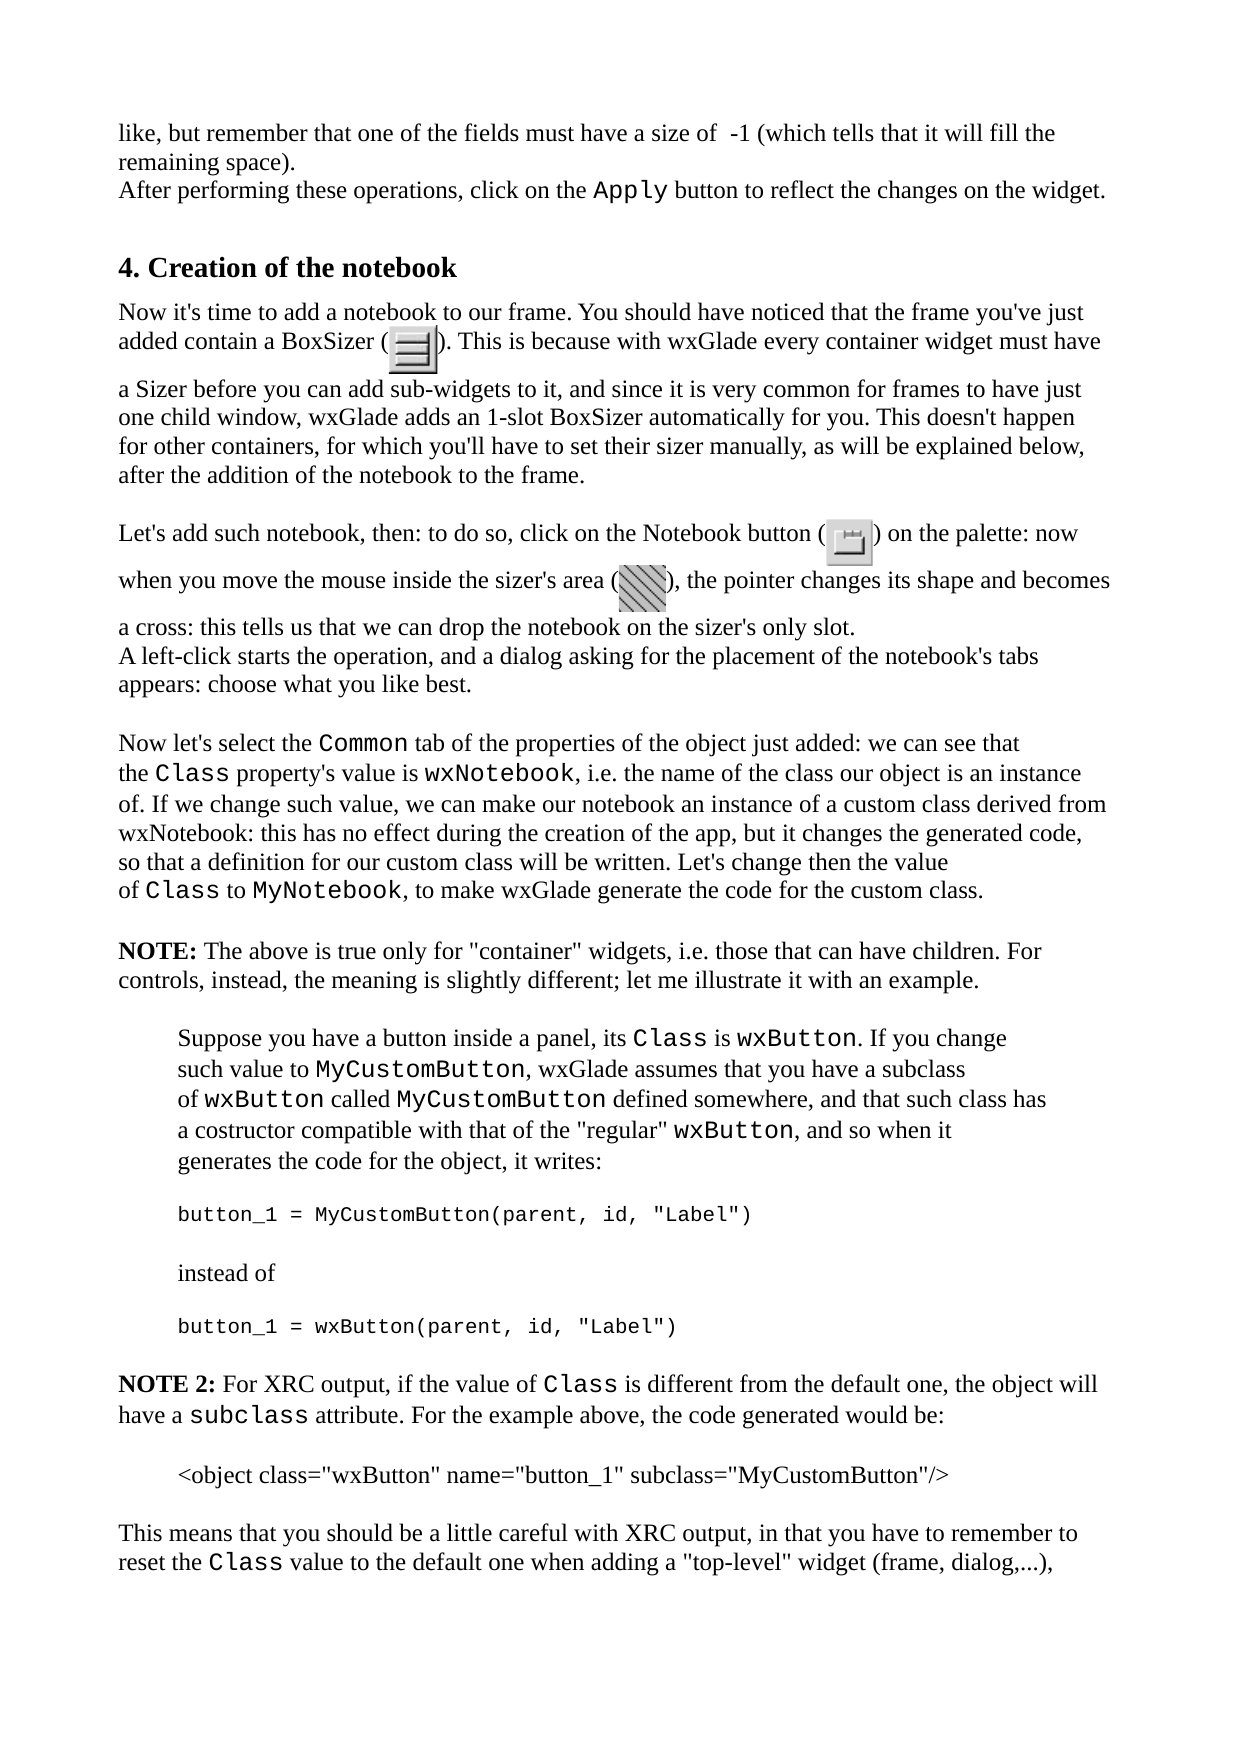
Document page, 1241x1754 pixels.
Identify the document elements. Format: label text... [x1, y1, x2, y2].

picture [618, 565, 666, 612]
picture [388, 325, 438, 374]
table_header like, but remember that one of the fields must have a size of -1 (which tells that it will fill the remaining space). After performing these operations, click on the Apply button to reflect the changes on the widget. 4. Creation of the notebook Now it's time to add a notebook to our frame. You should have noticed that the frame you've just added contain a BoxSizer (). This is because with wxGlade every container widget must have a Sizer before you can add sub-widgets to it, and since it is very common for frames to have just one child window, wxGlade adds an 1-slot BoxSizer automatically for you. This doesn't happen for other containers, for which you'll have to set their sizer manually, as will be explained below, after the addition of the notebook to the frame. Let's add such notebook, then: to do so, click on the Notebook button () on the palette: now when you move the mouse inside the sizer's area (), the pointer changes its shape and becomes a cross: this tells us that we can drop the notebook on the sizer's only slot. A left-click starts the operation, and a dialog asking for the placement of the notebook's tabs appears: choose what you like best. Now let's select the Common tab of the properties of the object just added: we can see that the Class property's value is wxNotebook, i.e. the name of the class our object is an instance of. If we change such value, we can make our notebook an instance of a custom class derived from wxNotebook: this has no effect during the creation of the app, but it changes the generated code, so that a definition for our custom class will be written. Let's change then the value of Class to MyNotebook, to make wxGlade generate the code for the custom class. NOTE: The above is true only for "container" widgets, i.e. those that can have children. For controls, instead, the meaning is slightly different; let me illustrate it with an example. Suppose you have a button inside a panel, its Class is wxButton. If you change such value to MyCustomButton, wxGlade assumes that you have a subclass of wxButton called MyCustomButton defined somewhere, and that such class has a costructor compatible with that of the "regular" wxButton, and so when it generates the code for the object, it writes: button_1 = MyCustomButton(parent, id, "Label") instead of button_1 = wxButton(parent, id, "Label") NOTE 2: For XRC output, if the value of Class is different from the default one, the object will have a subclass attribute. For the example above, the code generated would be: <object class="wxButton" name="button_1" subclass="MyCustomButton"/> This means that you should be a little careful with XRC output, in that you have to remember to reset the Class value to the default one when adding a "top-level" widget (frame, dialog,...), [118, 118, 1110, 1578]
picture [826, 518, 873, 566]
